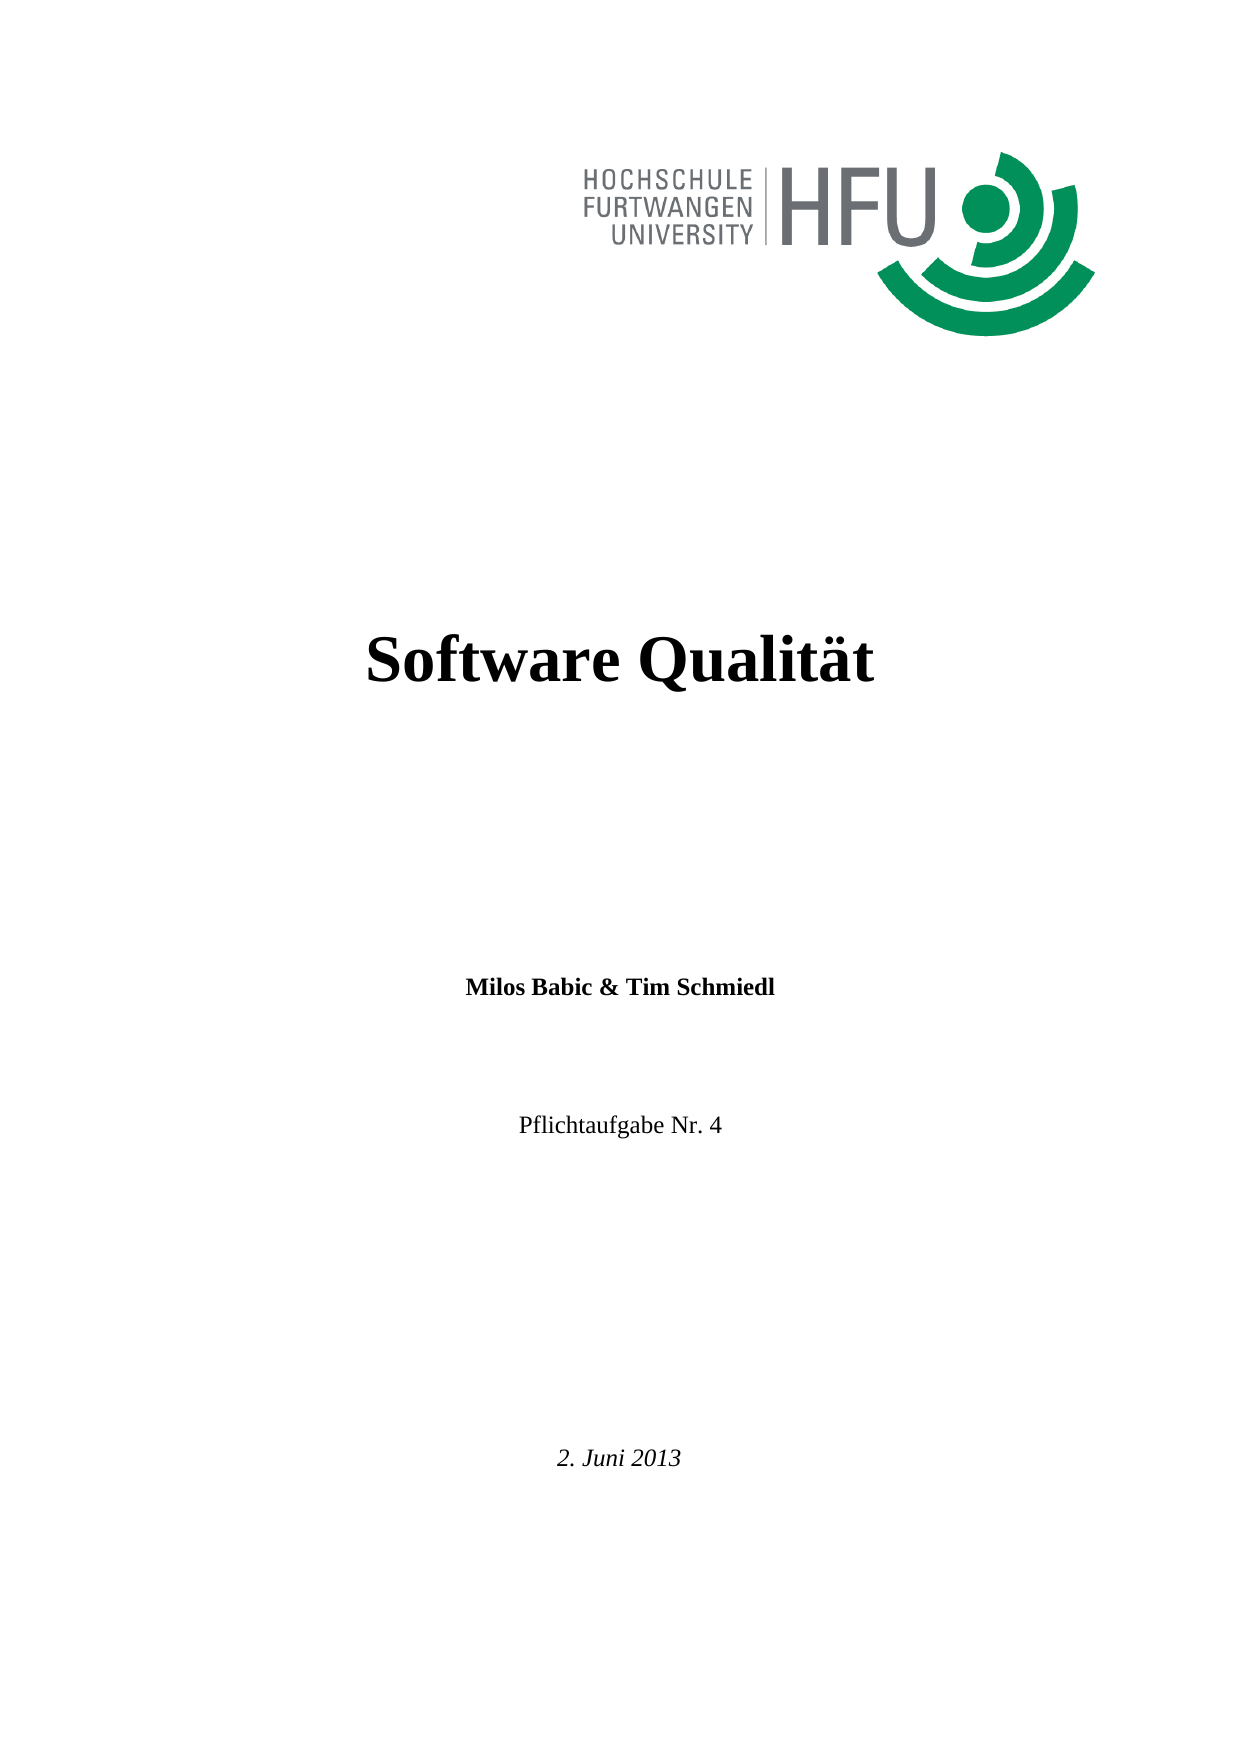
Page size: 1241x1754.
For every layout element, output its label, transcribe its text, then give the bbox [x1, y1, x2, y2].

text Pflichtaufgabe Nr. 4 [118, 1112, 1122, 1139]
picture [551, 125, 1123, 360]
text 2. Juni 2013 [118, 1444, 1122, 1472]
text Milos Babic & Tim Schmiedl [118, 973, 1122, 1001]
text Software Qualität [118, 622, 1122, 696]
